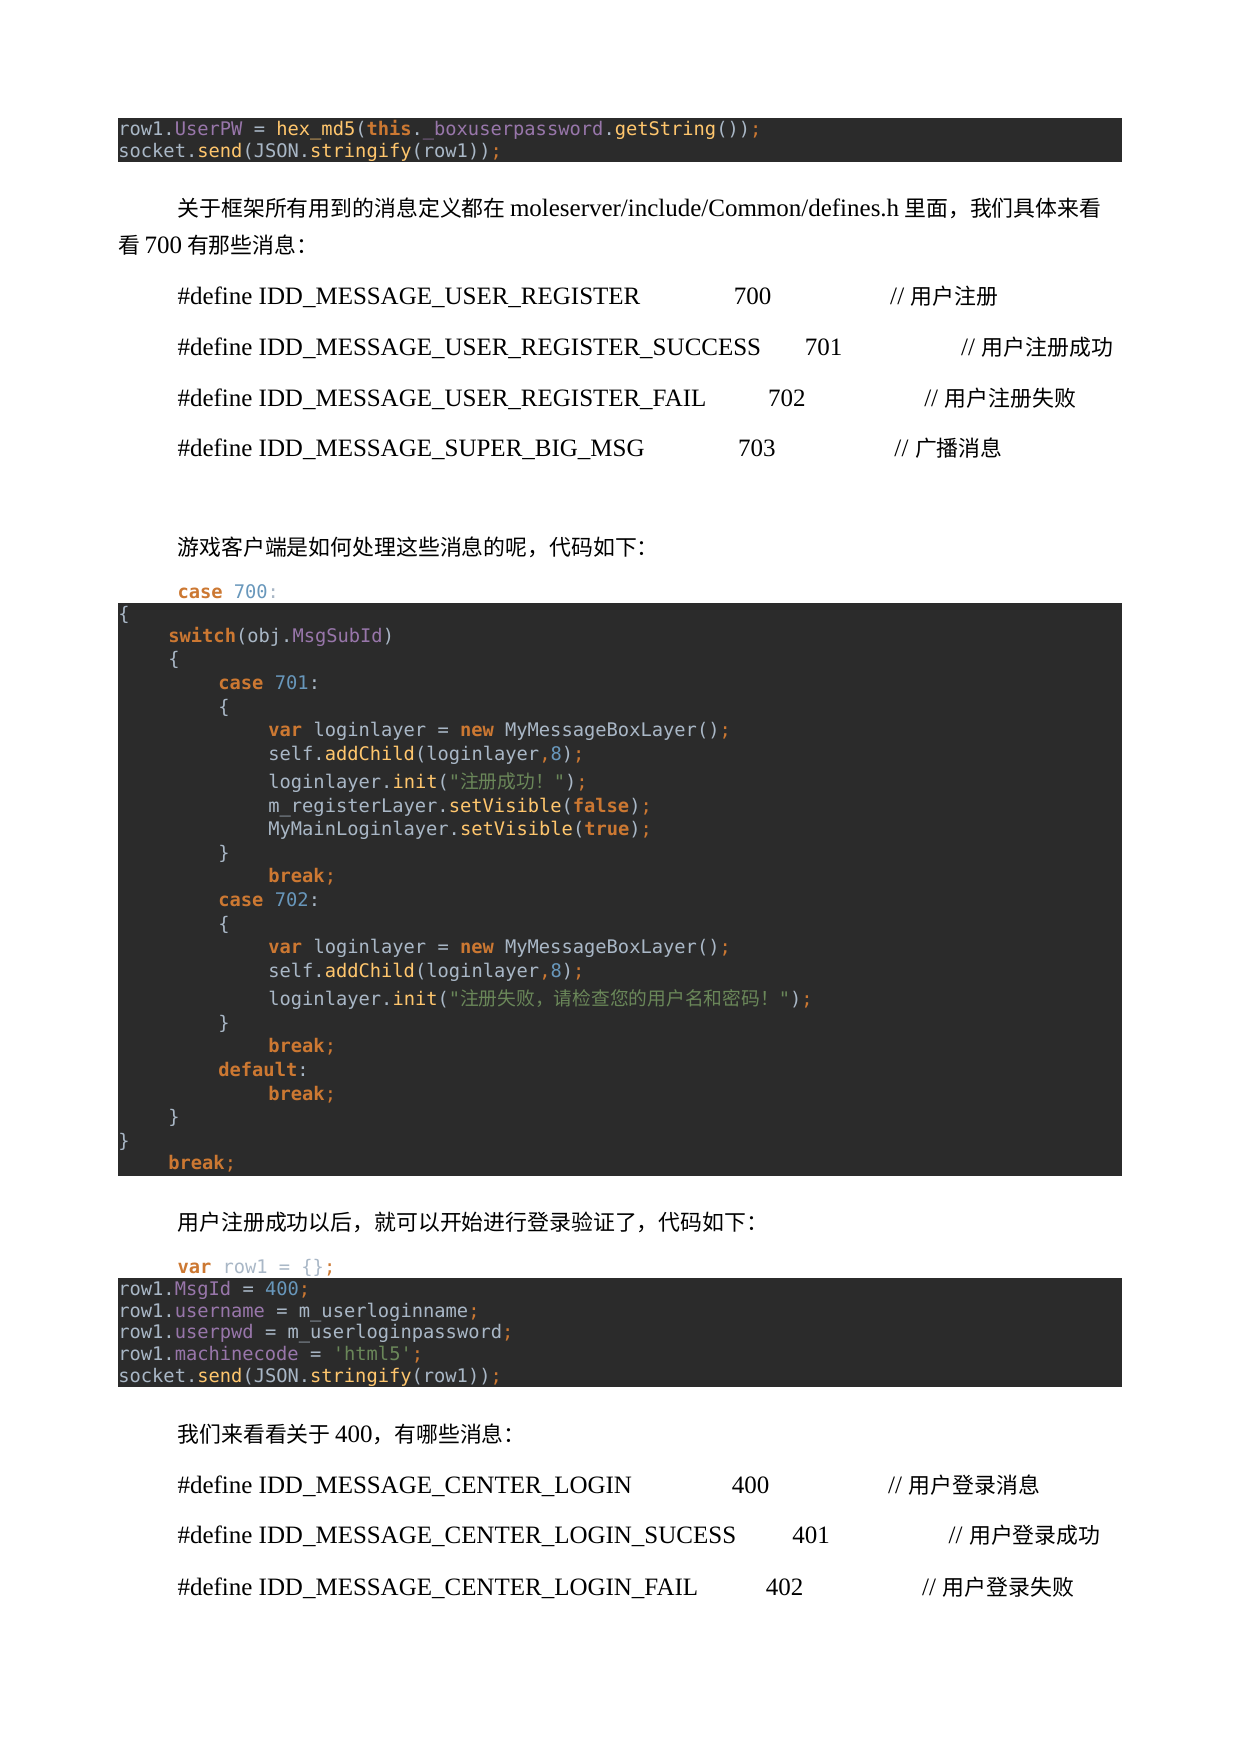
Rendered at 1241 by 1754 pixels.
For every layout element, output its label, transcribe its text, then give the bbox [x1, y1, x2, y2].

text break; [118, 1152, 1122, 1176]
text 游戏客户端是如何处理这些消息的呢，代码如下： [118, 530, 1122, 562]
text m_registerLayer.setVisible(false); [118, 794, 1122, 818]
text #define IDD_MESSAGE_SUPER_BIG_MSG 703 // 广播消息 [118, 431, 1122, 463]
text { [118, 603, 1122, 625]
text break; [118, 1083, 1122, 1106]
text #define IDD_MESSAGE_CENTER_LOGIN_SUCESS 401 // 用户登录成功 [118, 1518, 1122, 1550]
text case 701: [118, 672, 1122, 696]
text row1.machinecode = 'html5'; [118, 1343, 1122, 1365]
text socket.send(JSON.stringify(row1)); [118, 140, 1122, 162]
text row1.userpwd = m_userloginpassword; [118, 1322, 1122, 1343]
text #define IDD_MESSAGE_USER_REGISTER 700 // 用户注册 [118, 279, 1122, 310]
text #define IDD_MESSAGE_CENTER_LOGIN 400 // 用户登录消息 [118, 1468, 1122, 1499]
text #define IDD_MESSAGE_USER_REGISTER_FAIL 702 // 用户注册失败 [118, 381, 1122, 412]
text } [118, 1130, 1122, 1152]
text case 702: [118, 889, 1122, 913]
text break; [118, 866, 1122, 889]
text #define IDD_MESSAGE_CENTER_LOGIN_FAIL 402 // 用户登录失败 [118, 1569, 1122, 1601]
text } [118, 842, 1122, 866]
text 我们来看看关于400，有哪些消息： [118, 1417, 1122, 1448]
text break; [118, 1035, 1122, 1059]
text row1.username = m_userloginname; [118, 1300, 1122, 1322]
text 关于框架所有用到的消息定义都在moleserver/include/Common/defines.h里面，我们具体来看看700有那些消息： [118, 191, 1122, 259]
text var row1 = {}; [118, 1256, 1122, 1278]
text loginlayer.init("注册失败，请检查您的用户名和密码！"); [118, 984, 1122, 1012]
text switch(obj.MsgSubId) [118, 625, 1122, 648]
text MyMainLoginlayer.setVisible(true); [118, 818, 1122, 842]
text var loginlayer = new MyMessageBoxLayer(); [118, 936, 1122, 960]
text var loginlayer = new MyMessageBoxLayer(); [118, 719, 1122, 743]
text { [118, 913, 1122, 936]
text self.addChild(loginlayer,8); [118, 960, 1122, 984]
text } [118, 1012, 1122, 1035]
text case 700: [118, 581, 1122, 603]
text row1.MsgId = 400; [118, 1278, 1122, 1300]
text self.addChild(loginlayer,8); [118, 743, 1122, 767]
text row1.UserPW = hex_md5(this._boxuserpassword.getString()); [118, 118, 1122, 140]
text socket.send(JSON.stringify(row1)); [118, 1365, 1122, 1387]
text { [118, 696, 1122, 719]
text { [118, 648, 1122, 672]
text default: [118, 1059, 1122, 1083]
text 用户注册成功以后，就可以开始进行登录验证了，代码如下： [118, 1205, 1122, 1237]
text loginlayer.init("注册成功！"); [118, 767, 1122, 794]
text #define IDD_MESSAGE_USER_REGISTER_SUCCESS 701 // 用户注册成功 [118, 329, 1122, 361]
text } [118, 1106, 1122, 1130]
